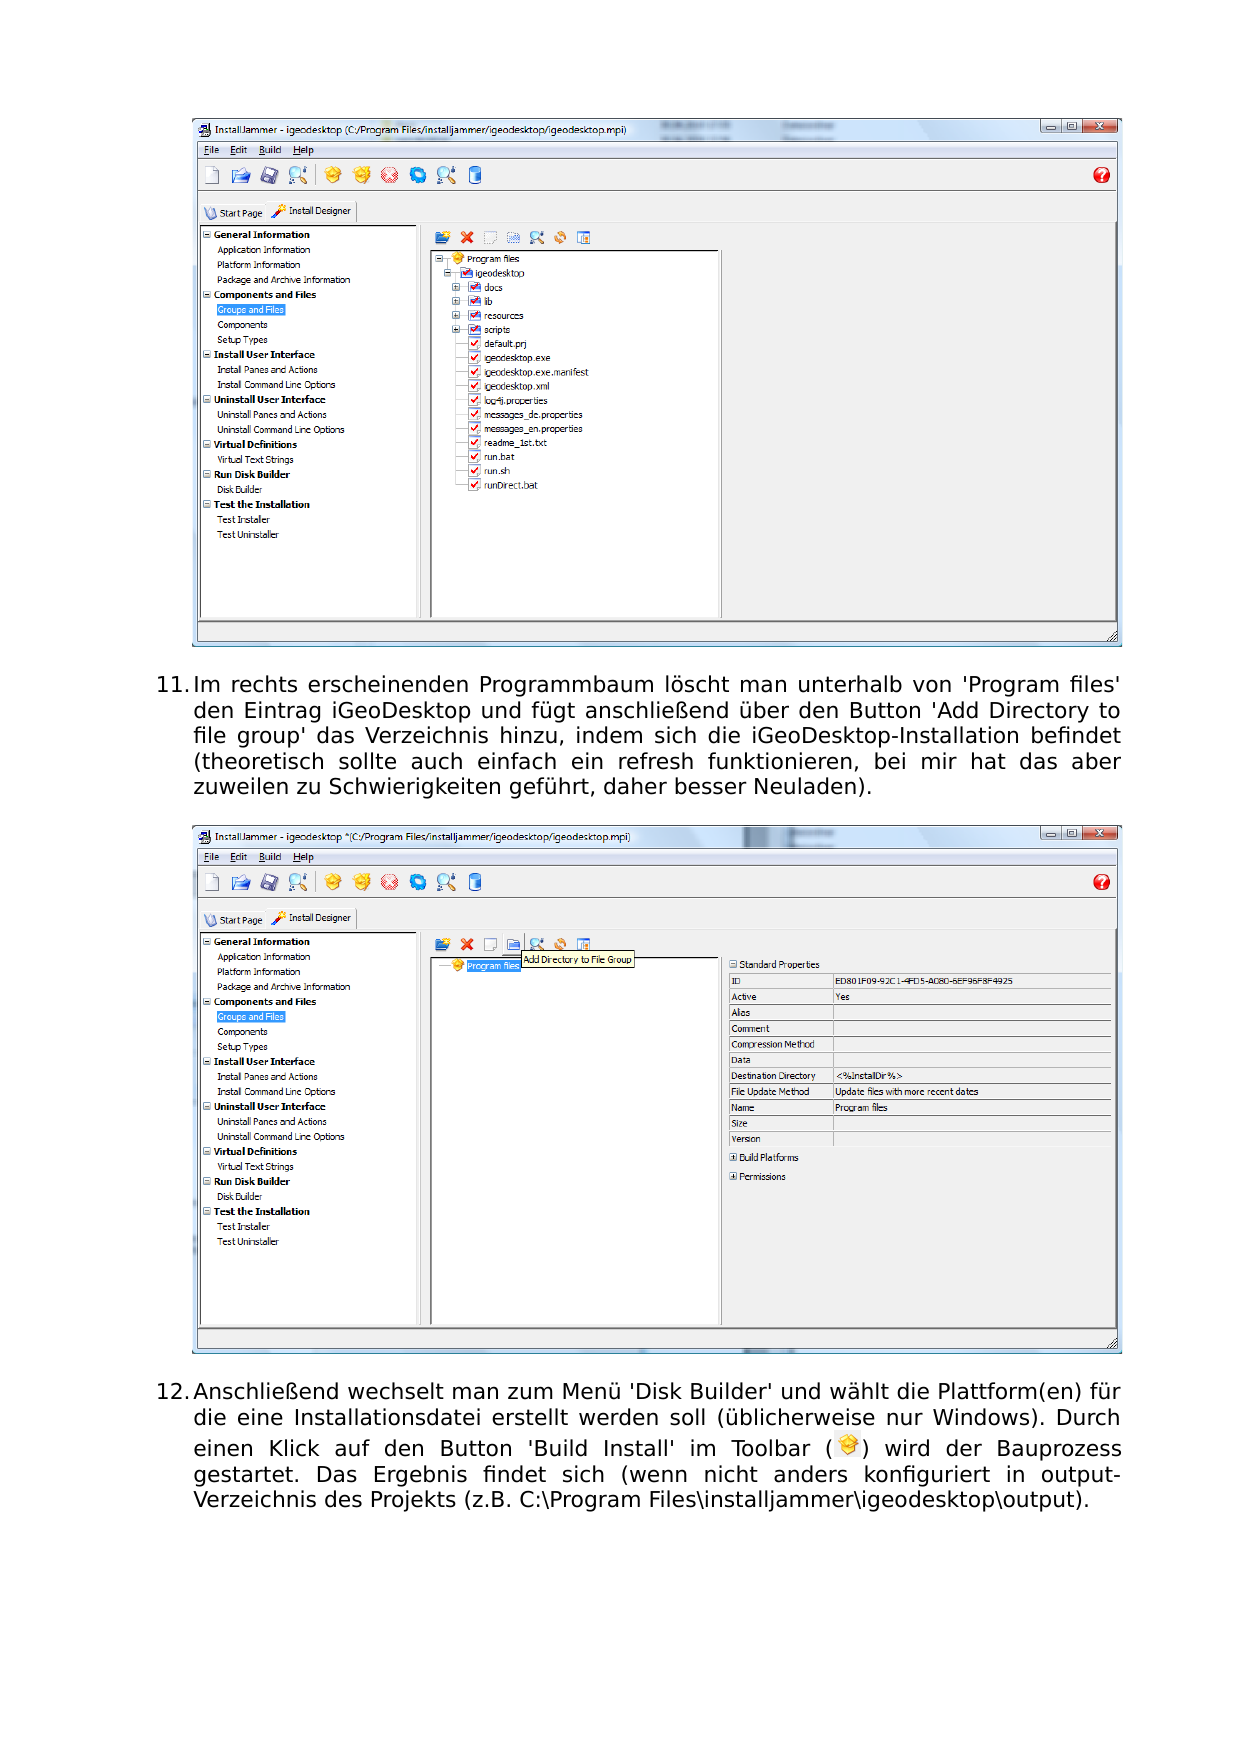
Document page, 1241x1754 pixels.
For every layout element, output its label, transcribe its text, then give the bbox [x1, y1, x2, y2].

list Im rechts erscheinenden Programmbaum löscht man unterhalb von 'Program files' den Eintrag iGeoDesktop und fügt anschließend über den Button 'Add Directory to file group' das Verzeichnis hinzu, indem sich die iGeoDesktop-Installation befindet (theoretisch sollte auch einfach ein refresh funktionieren, bei mir hat das aber zuweilen zu Schwierigkeiten geführt, daher besser Neuladen). [156, 672, 1122, 800]
picture [192, 825, 1123, 1354]
list Anschließend wechselt man zum Menü 'Disk Builder' und wählt die Plattform(en) für die eine Installationsdatei erstellt werden soll (üblicherweise nur Windows). Durch einen Klick auf den Button 'Build Install' im Toolbar () wird der Bauprozess gestartet. Das Ergebnis findet sich (wenn nicht anders konfiguriert in output-Verzeichnis des Projekts (z.B. C:\Program Files\installjammer\igeodesktop\output). [156, 1379, 1122, 1513]
picture [192, 118, 1123, 647]
picture [834, 1430, 861, 1457]
